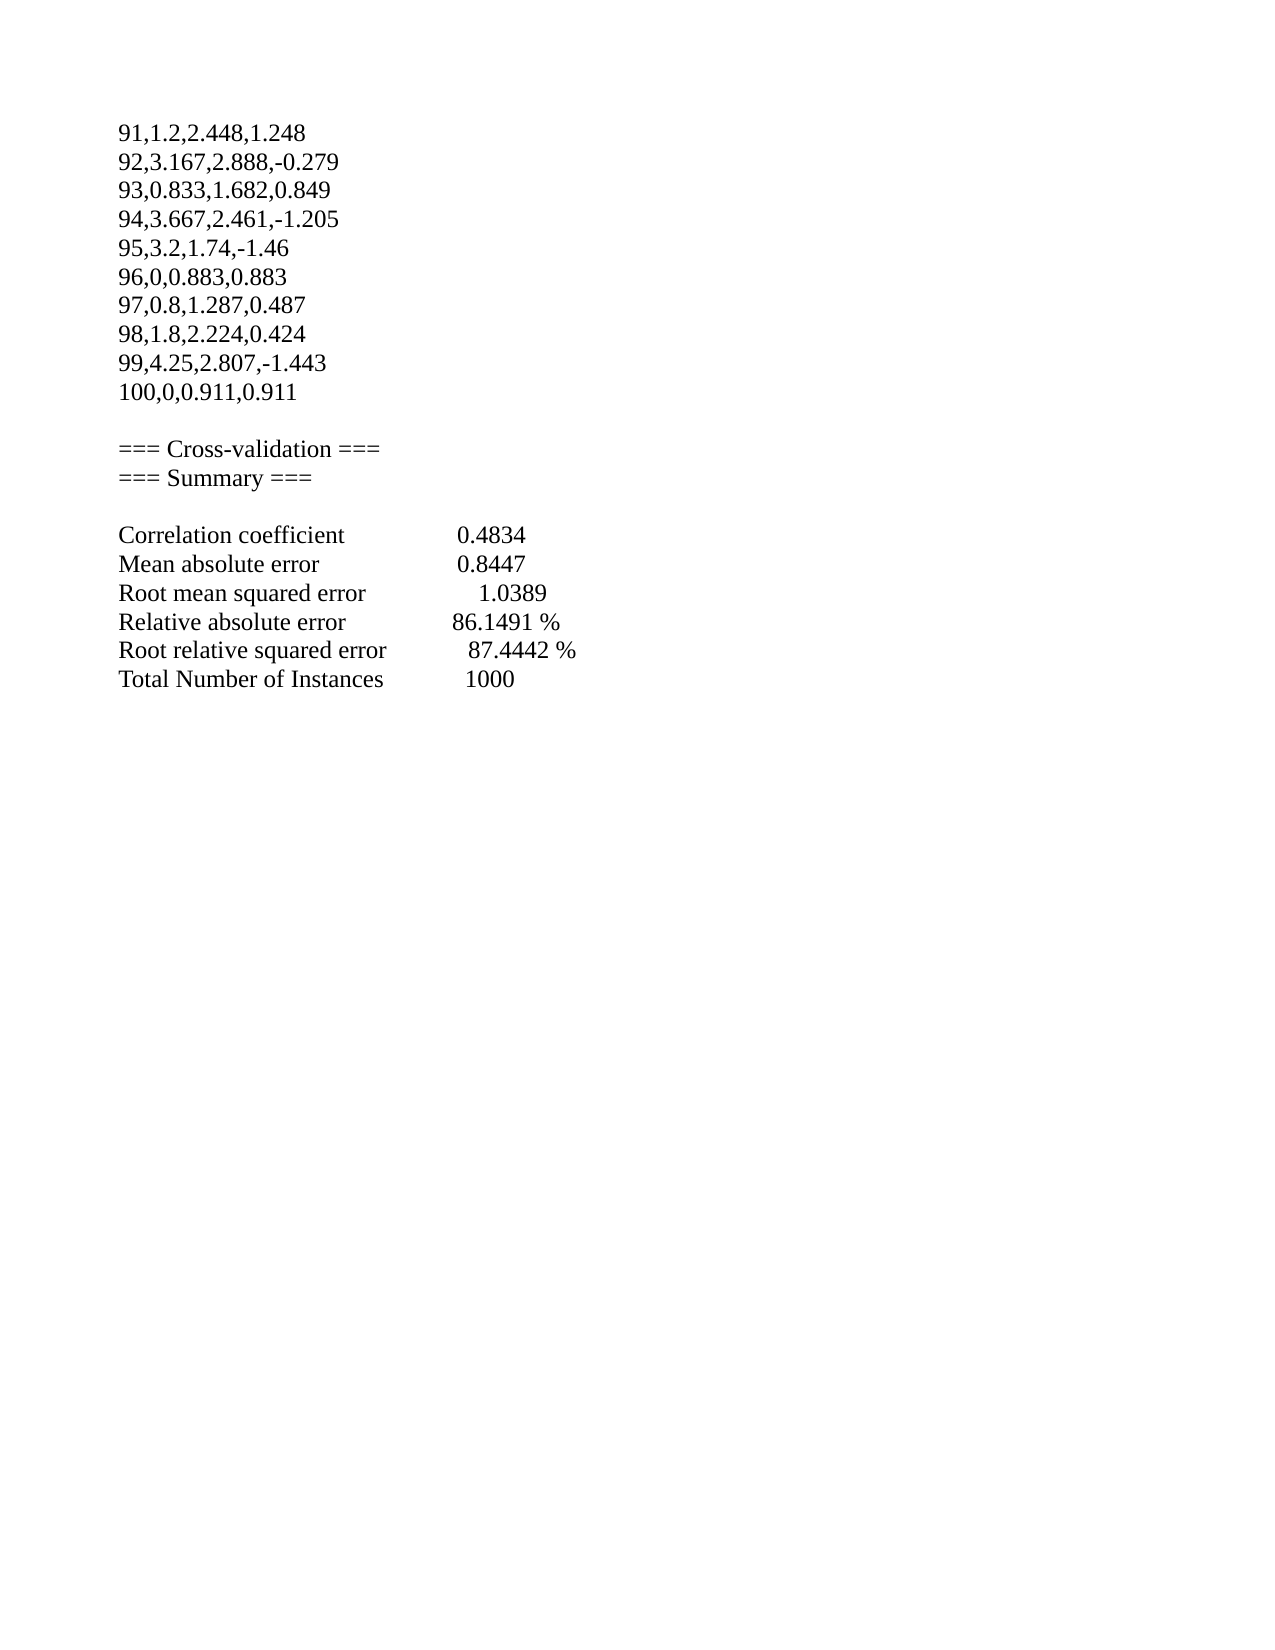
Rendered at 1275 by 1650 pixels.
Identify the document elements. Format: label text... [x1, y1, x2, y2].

text Root mean squared error 1.0389 [118, 578, 1157, 607]
text === Cross-validation === [118, 434, 1157, 463]
text 93,0.833,1.682,0.849 [118, 176, 1157, 204]
text Total Number of Instances 1000 [118, 664, 1157, 693]
text Relative absolute error 86.1491 % [118, 607, 1157, 636]
text 92,3.167,2.888,-0.279 [118, 147, 1157, 176]
text 99,4.25,2.807,-1.443 [118, 348, 1157, 377]
text 95,3.2,1.74,-1.46 [118, 233, 1157, 262]
text 96,0,0.883,0.883 [118, 262, 1157, 291]
text 91,1.2,2.448,1.248 [118, 118, 1157, 147]
text === Summary === [118, 463, 1157, 492]
text 94,3.667,2.461,-1.205 [118, 204, 1157, 233]
text 100,0,0.911,0.911 [118, 377, 1157, 406]
text Root relative squared error 87.4442 % [118, 636, 1157, 664]
text Correlation coefficient 0.4834 [118, 521, 1157, 549]
text Mean absolute error 0.8447 [118, 549, 1157, 578]
text 98,1.8,2.224,0.424 [118, 319, 1157, 348]
text 97,0.8,1.287,0.487 [118, 291, 1157, 319]
